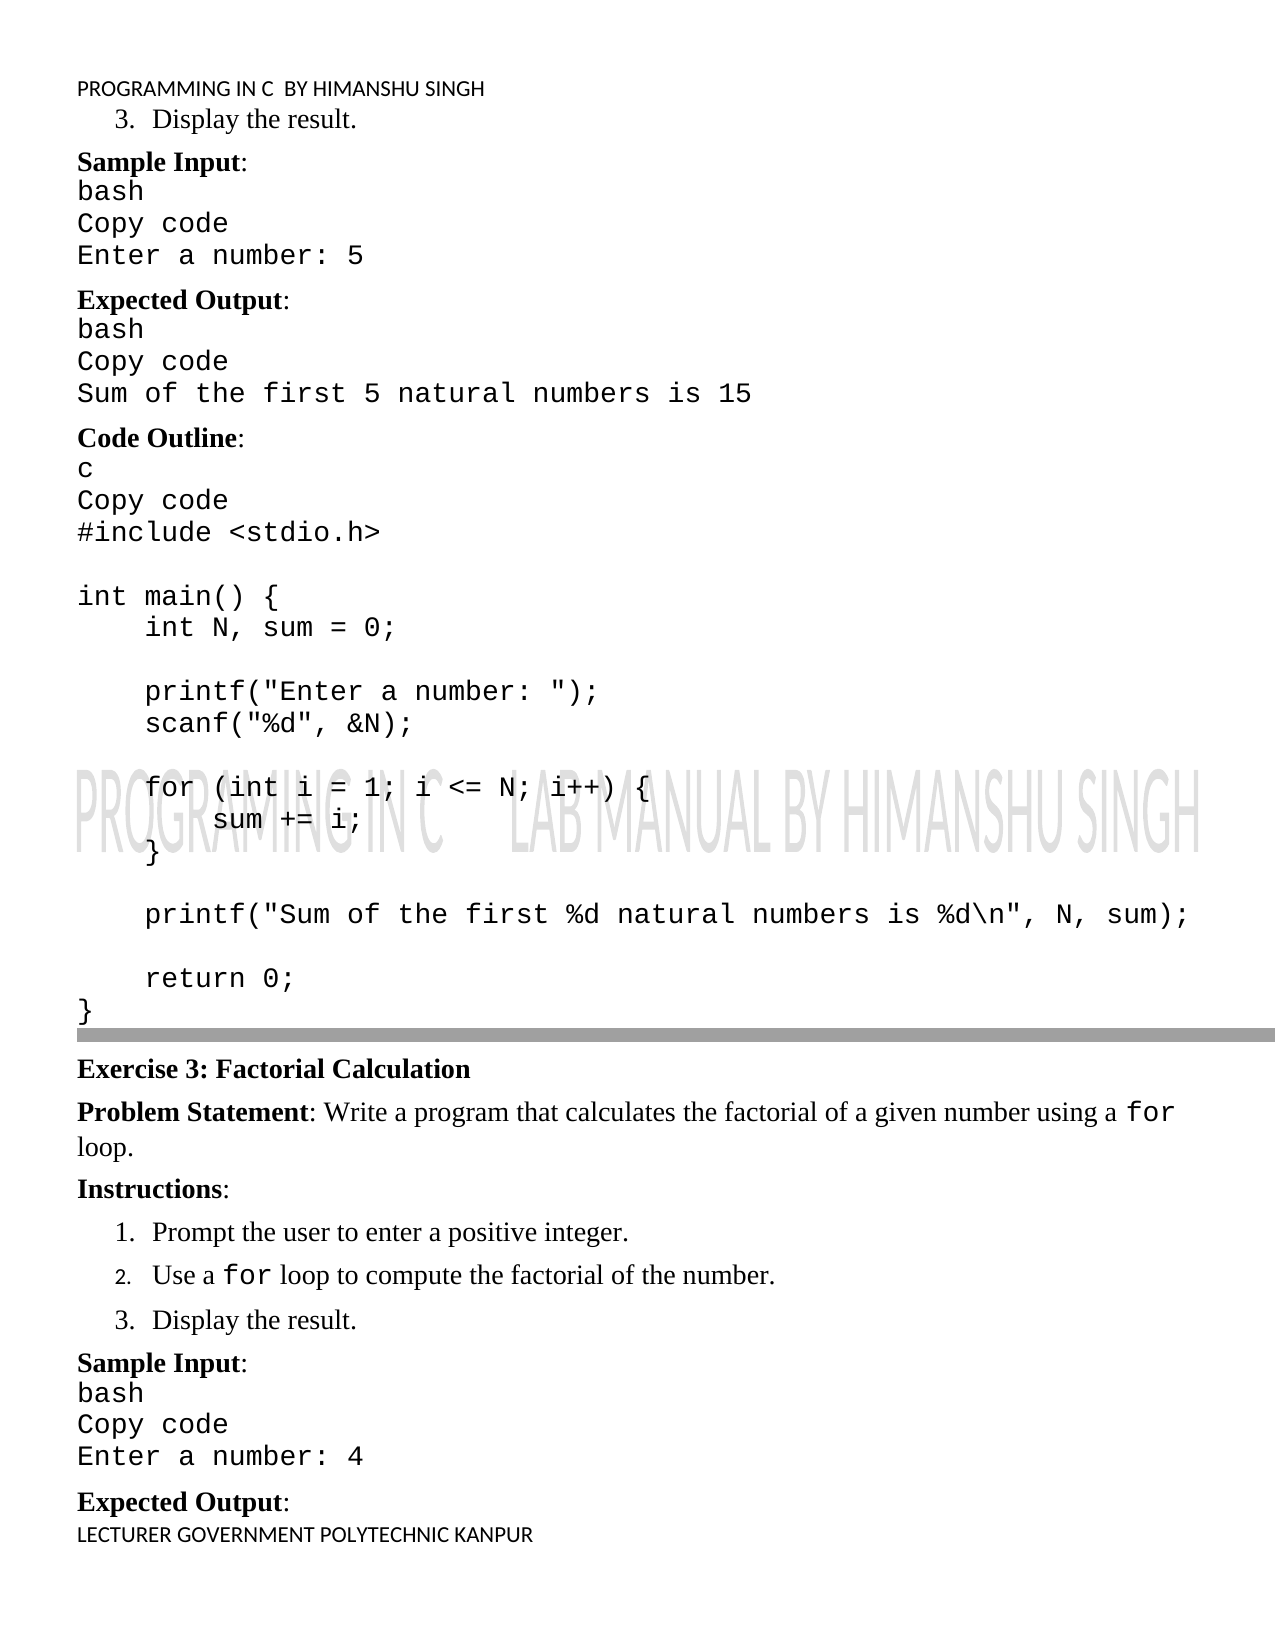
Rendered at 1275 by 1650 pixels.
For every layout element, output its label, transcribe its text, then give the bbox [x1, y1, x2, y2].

text sum += i; [263, 804, 272, 836]
text Copy code [77, 209, 1198, 241]
text sum += i; [1180, 815, 1193, 836]
list Display the result. [114, 102, 1198, 134]
text sum += i; [115, 804, 127, 836]
text sum += i; [248, 804, 257, 836]
text Expected Output: [77, 283, 1198, 316]
text sum += i; [745, 804, 754, 836]
text sum += i; [373, 804, 380, 836]
text sum += i; [996, 804, 1008, 836]
text sum += i; [821, 804, 844, 836]
text sum += i; [656, 804, 665, 836]
text Sum of the first 5 natural numbers is 15 [77, 379, 1198, 411]
text for (int i = 1; i <= N; i++) { [249, 773, 271, 804]
text sum += i; [959, 804, 971, 836]
text for (int i = 1; i <= N; i++) { [405, 773, 426, 804]
text sum += i; [576, 804, 597, 836]
text sum += i; [405, 804, 422, 836]
text Sample Input: [77, 145, 1198, 177]
text for (int i = 1; i <= N; i++) { [759, 773, 785, 804]
text for (int i = 1; i <= N; i++) { [517, 773, 540, 804]
text sum += i; [617, 804, 627, 836]
text sum += i; [790, 815, 801, 836]
text sum += i; [384, 804, 396, 836]
text sum += i; [879, 804, 886, 836]
text for (int i = 1; i <= N; i++) { [425, 773, 512, 804]
text bash [77, 177, 1198, 209]
text sum += i; [670, 804, 682, 836]
text int N, sum = 0; [77, 613, 1198, 645]
text sum += i; [202, 804, 218, 836]
text sum += i; [1107, 804, 1113, 836]
text sum += i; [1032, 804, 1039, 836]
list Prompt the user to enter a positive integer. [114, 1215, 1198, 1248]
text sum += i; [289, 804, 295, 836]
text sum += i; [849, 815, 863, 836]
text for (int i = 1; i <= N; i++) { [893, 773, 914, 804]
text for (int i = 1; i <= N; i++) { [577, 773, 597, 804]
text sum += i; [801, 804, 816, 836]
text sum += i; [1043, 804, 1057, 836]
list Use a for loop to compute the factorial of the number. [114, 1258, 1198, 1293]
text sum += i; [130, 804, 149, 836]
text } [77, 996, 1198, 1028]
text for (int i = 1; i <= N; i++) { [1148, 773, 1174, 804]
text sum += i; [720, 804, 729, 836]
text sum += i; [162, 804, 189, 836]
text Copy code [77, 1410, 1198, 1442]
text Expected Output: [77, 1484, 1198, 1517]
text Instructions: [77, 1172, 1198, 1205]
text sum += i; [945, 804, 955, 836]
text Enter a number: 5 [77, 241, 1198, 273]
text sum += i; [330, 804, 368, 836]
text sum += i; [980, 804, 998, 836]
text printf("Enter a number: "); [77, 677, 1198, 709]
text sum += i; [1013, 815, 1026, 836]
text sum += i; [233, 804, 243, 836]
text sum += i; [321, 804, 327, 836]
text for (int i = 1; i <= N; i++) { [162, 779, 189, 804]
text bash [77, 1378, 1198, 1410]
text sum += i; [565, 815, 576, 836]
text sum += i; [702, 804, 716, 836]
text scanf("%d", &N); [77, 709, 1198, 741]
text sum += i; [517, 804, 535, 836]
text } [77, 836, 1198, 868]
text Sample Input: [77, 1346, 1198, 1378]
text #include <stdio.h> [77, 518, 1198, 549]
text sum += i; [551, 804, 560, 836]
text for (int i = 1; i <= N; i++) { [330, 773, 368, 804]
text for (int i = 1; i <= N; i++) { [824, 773, 844, 804]
text sum += i; [1138, 804, 1145, 836]
text sum += i; [899, 804, 908, 824]
text sum += i; [1148, 804, 1174, 836]
text Exercise 3: Factorial Calculation [77, 1052, 1198, 1084]
text sum += i; [1061, 804, 1092, 836]
text sum += i; [1118, 804, 1129, 836]
text sum += i; [868, 804, 874, 836]
text sum += i; [891, 804, 901, 836]
text sum += i; [759, 804, 785, 836]
text sum += i; [602, 804, 612, 836]
text bash [77, 316, 1198, 347]
text for (int i = 1; i <= N; i++) { [603, 773, 625, 804]
text Code Outline: [77, 422, 1198, 454]
text sum += i; [921, 804, 930, 836]
text sum += i; [631, 804, 641, 836]
text sum += i; [1089, 804, 1101, 836]
text Copy code [77, 486, 1198, 518]
text c [77, 454, 1198, 486]
text return 0; [77, 964, 1198, 996]
text Enter a number: 4 [77, 1442, 1198, 1474]
text Copy code [77, 347, 1198, 379]
text Problem Statement: Write a program that calculates the factorial of a given number using a for loop. [77, 1095, 1198, 1162]
text sum += i; [82, 804, 101, 836]
text sum += i; [152, 804, 159, 836]
text printf("Sum of the first %d natural numbers is %d\n", N, sum); [77, 900, 1198, 932]
text sum += i; [277, 804, 284, 836]
text int main() { [77, 581, 1198, 613]
list Display the result. [114, 1303, 1198, 1336]
text sum += i; [425, 804, 512, 836]
text sum += i; [691, 804, 697, 836]
text sum += i; [906, 804, 916, 836]
